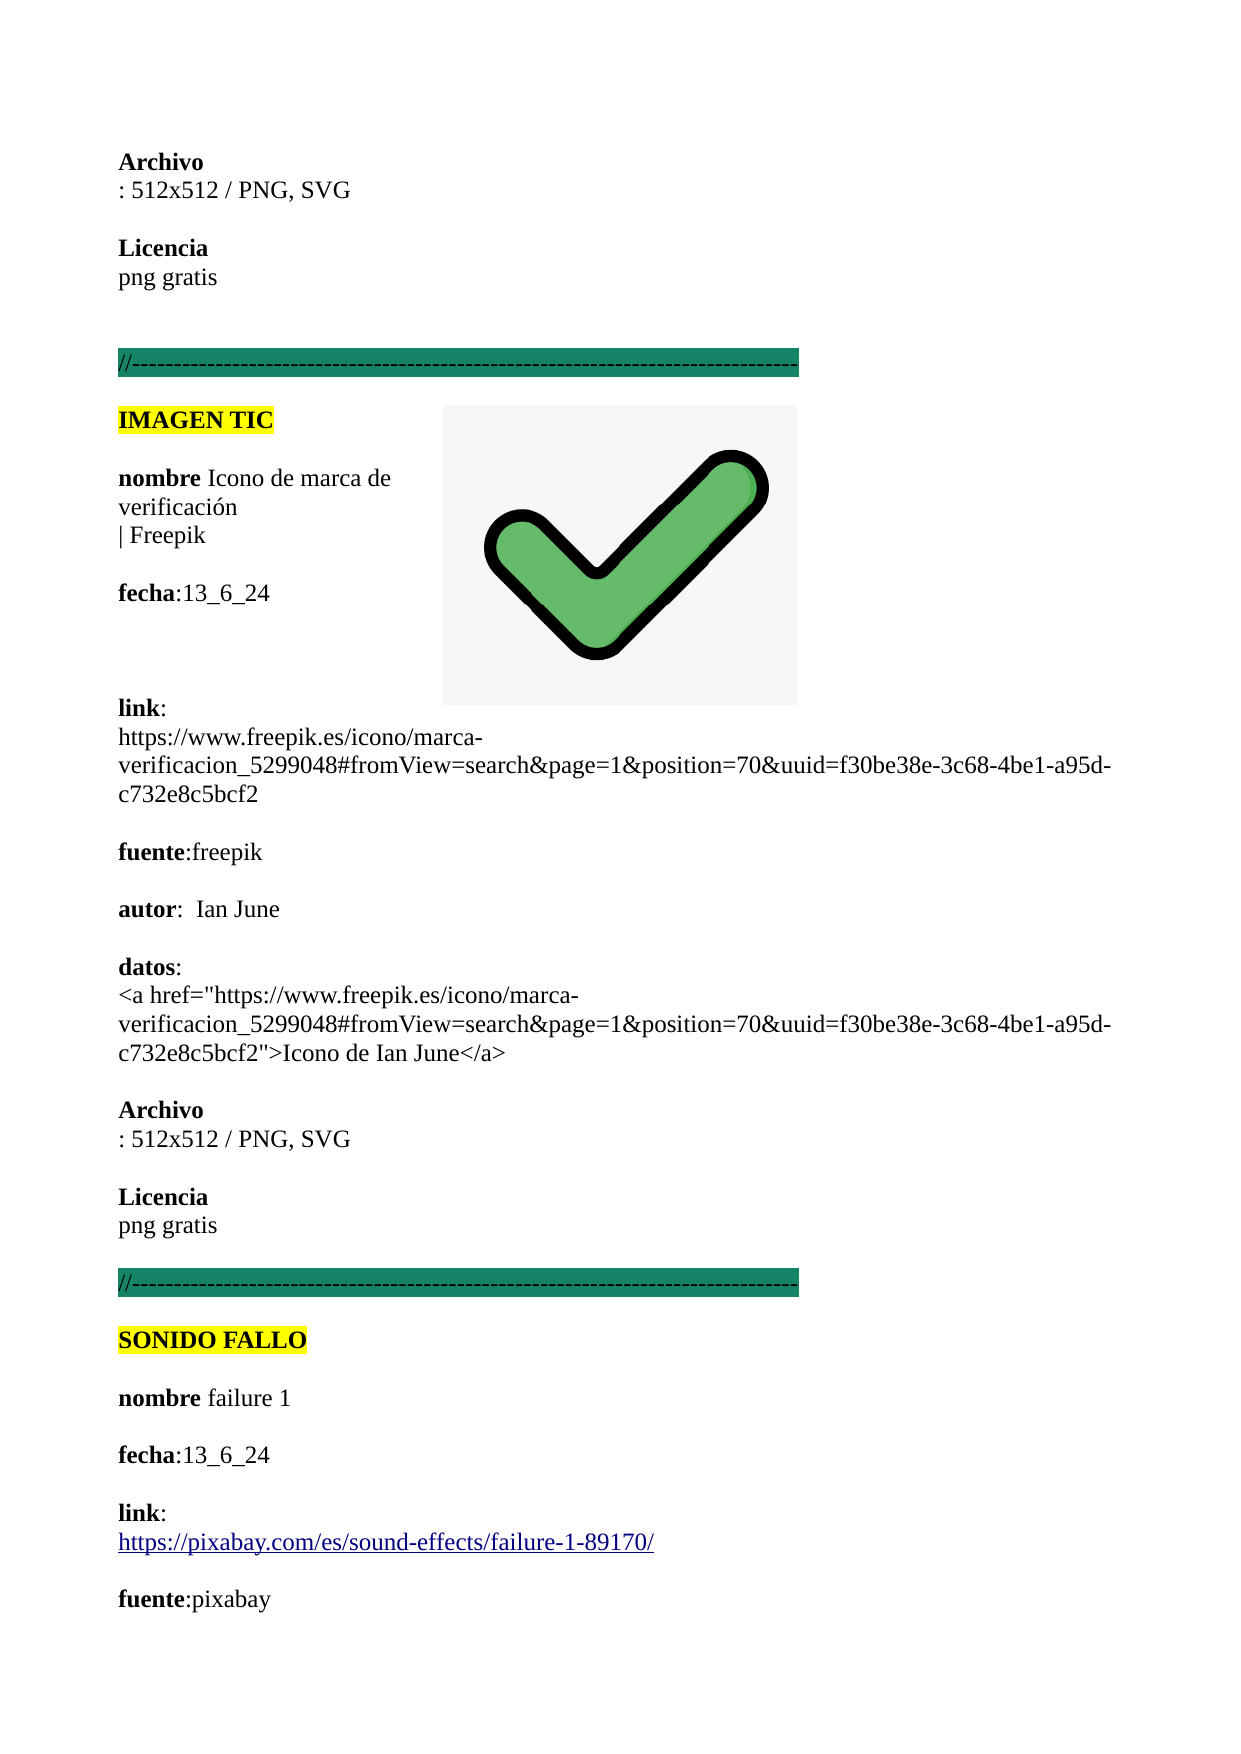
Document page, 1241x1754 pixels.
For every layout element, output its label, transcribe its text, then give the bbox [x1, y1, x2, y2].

text [797, 521, 1122, 549]
text Licencia [118, 233, 1122, 262]
text fuente:freepik [118, 837, 1122, 866]
text Licencia [118, 1182, 1122, 1211]
text fecha:13_6_24 [118, 1441, 1122, 1469]
text IMAGEN TIC [118, 406, 443, 434]
text SONIDO FALLO [118, 1326, 1122, 1354]
text //-------------------------------------------------------------------------------- [118, 348, 1122, 377]
text Archivo [118, 147, 1122, 176]
text : 512x512 / PNG, SVG [118, 176, 1122, 204]
text https://www.freepik.es/icono/marca-verificacion_5299048#fromView=search&page=1&position=70&uuid=f30be38e-3c68-4be1-a95d-c732e8c5bcf2 [118, 722, 1122, 808]
text fuente:pixabay [118, 1584, 1122, 1613]
text //-------------------------------------------------------------------------------- [118, 1268, 1122, 1297]
text | Freepik [118, 521, 443, 549]
text nombre failure 1 [118, 1383, 1122, 1412]
text png gratis [118, 1211, 1122, 1239]
text https://pixabay.com/es/sound-effects/failure-1-89170/ [118, 1527, 1122, 1556]
text [797, 463, 1122, 521]
text : 512x512 / PNG, SVG [118, 1124, 1122, 1153]
text [797, 578, 1122, 607]
text [797, 406, 1122, 434]
text link: [118, 1498, 1122, 1527]
text datos: [118, 952, 1122, 981]
text autor: Ian June [118, 894, 1122, 923]
text Archivo [118, 1096, 1122, 1124]
picture [443, 405, 797, 705]
text <a href="https://www.freepik.es/icono/marca-verificacion_5299048#fromView=search&page=1&position=70&uuid=f30be38e-3c68-4be1-a95d-c732e8c5bcf2">Icono de Ian June</a> [118, 981, 1122, 1067]
text png gratis [118, 262, 1122, 291]
text fecha:13_6_24 [118, 578, 443, 607]
text link: [118, 693, 1122, 722]
text nombre Icono de marca de verificación [118, 463, 443, 521]
